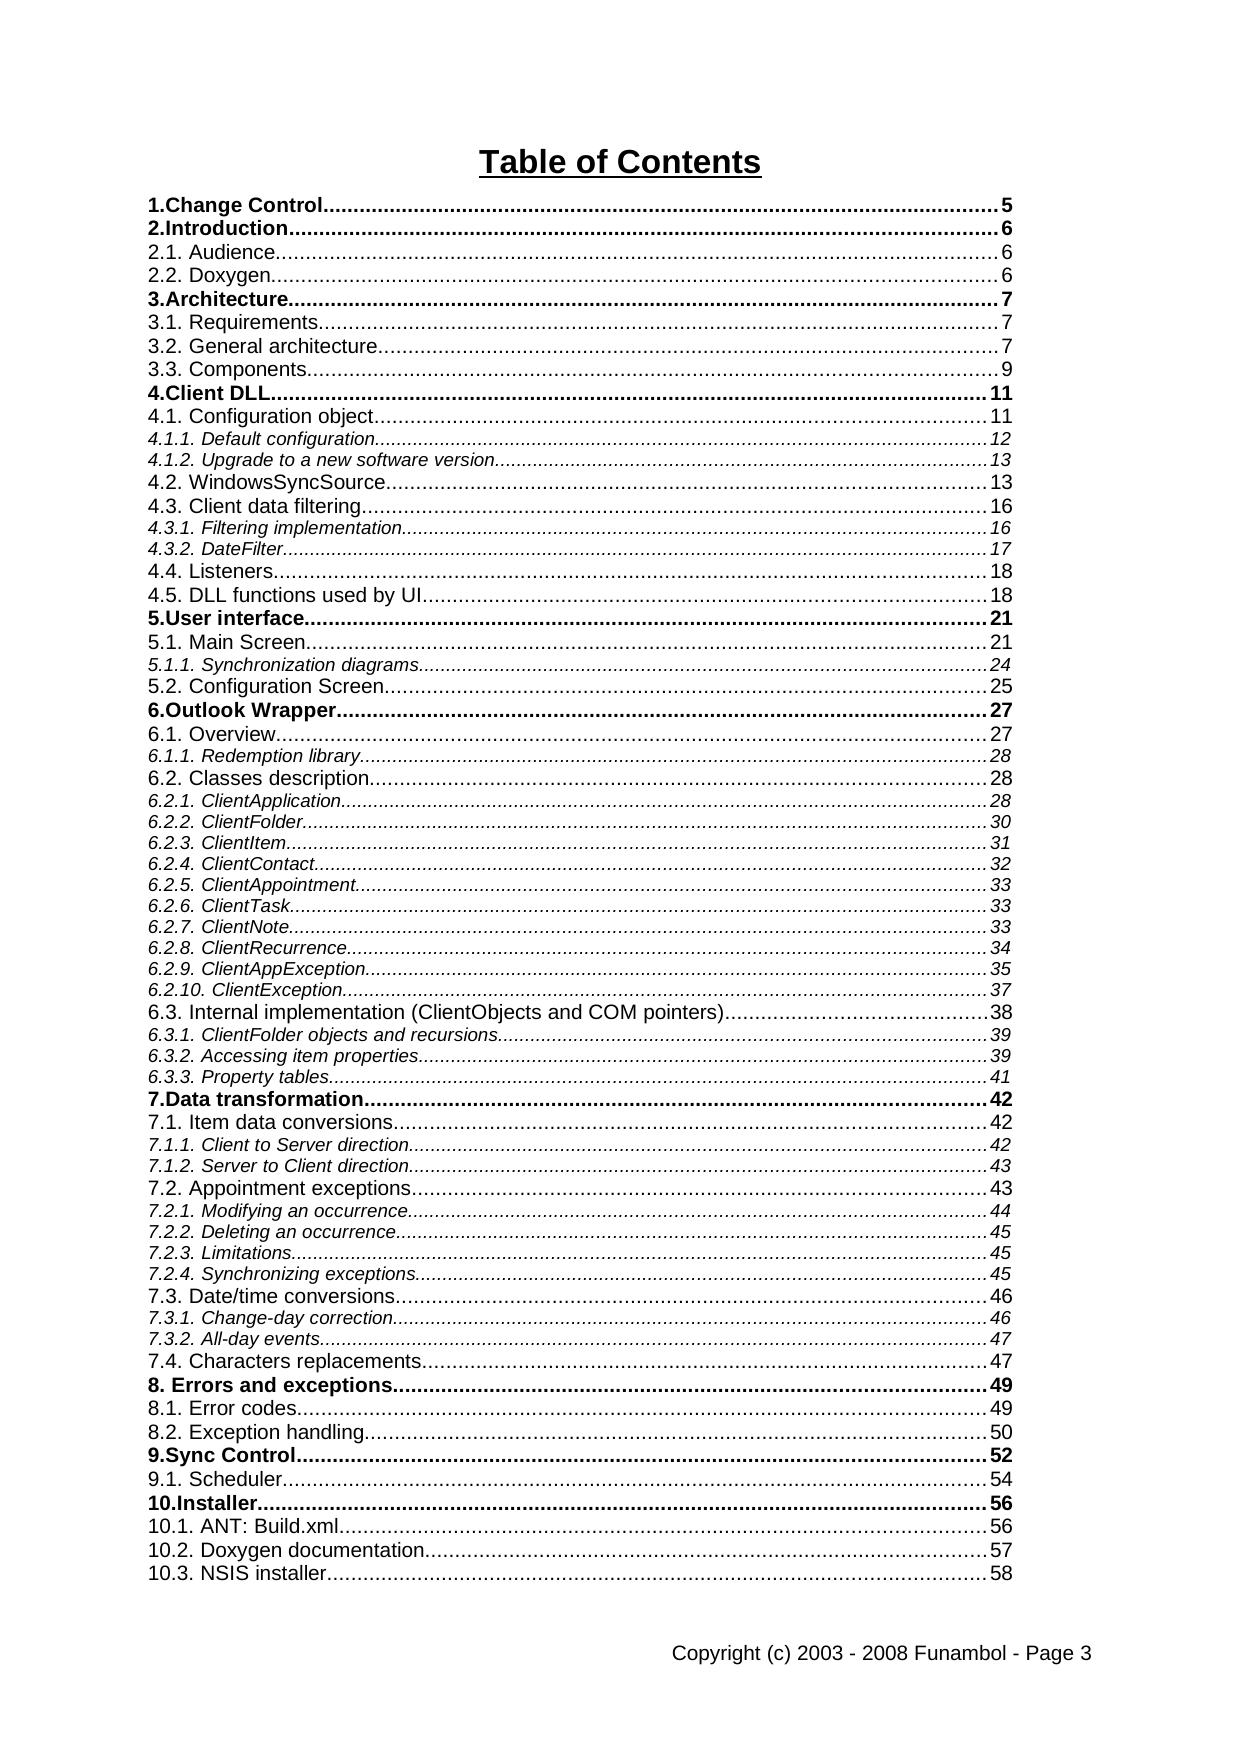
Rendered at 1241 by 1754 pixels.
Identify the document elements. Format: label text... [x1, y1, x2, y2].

text 3.1. Requirements 7 [148, 311, 1093, 334]
text 6.2.8. ClientRecurrence 34 [148, 937, 1093, 958]
text 6.2.3. ClientItem 31 [148, 832, 1093, 853]
text 7.2. Appointment exceptions 43 [148, 1176, 1093, 1200]
text 10.3. NSIS installer 58 [148, 1562, 1093, 1585]
text 4.Client DLL 11 [148, 381, 1093, 405]
text 4.4. Listeners 18 [148, 560, 1093, 583]
text 4.1.2. Upgrade to a new software version 13 [148, 449, 1093, 471]
text 2.1. Audience 6 [148, 240, 1093, 264]
text 8.2. Exception handling 50 [148, 1420, 1093, 1444]
text 7.2.3. Limitations 45 [148, 1242, 1093, 1263]
text 6.2.7. ClientNote 33 [148, 916, 1093, 937]
text 6.2.4. ClientContact 32 [148, 853, 1093, 874]
text 7.3. Date/time conversions 46 [148, 1284, 1093, 1308]
text 6.1. Overview 27 [148, 722, 1093, 746]
text 9.Sync Control 52 [148, 1444, 1093, 1467]
text 6.3.1. ClientFolder objects and recursions 39 [148, 1024, 1093, 1045]
text 7.3.1. Change-day correction 46 [148, 1308, 1093, 1329]
subtitle Table of Contents [148, 143, 1093, 181]
text 4.3.1. Filtering implementation 16 [148, 518, 1093, 539]
text 6.2.2. ClientFolder 30 [148, 811, 1093, 832]
text 1.Change Control 5 [148, 193, 1093, 217]
text 4.1. Configuration object 11 [148, 405, 1093, 428]
text 4.1.1. Default configuration 12 [148, 428, 1093, 449]
text 6.Outlook Wrapper 27 [148, 698, 1093, 722]
text 6.3.2. Accessing item properties 39 [148, 1045, 1093, 1066]
text 3.3. Components 9 [148, 358, 1093, 381]
text 4.3. Client data filtering 16 [148, 494, 1093, 518]
text 10.1. ANT: Build.xml 56 [148, 1514, 1093, 1538]
text 2.2. Doxygen 6 [148, 264, 1093, 287]
text 8.1. Error codes 49 [148, 1397, 1093, 1420]
text 4.3.2. DateFilter 17 [148, 539, 1093, 560]
text 6.1.1. Redemption library 28 [148, 746, 1093, 767]
text 3.Architecture 7 [148, 287, 1093, 311]
text 5.2. Configuration Screen 25 [148, 675, 1093, 698]
text 6.2.10. ClientException 37 [148, 979, 1093, 1001]
text 4.5. DLL functions used by UI 18 [148, 583, 1093, 607]
text 7.2.4. Synchronizing exceptions 45 [148, 1263, 1093, 1284]
text 7.4. Characters replacements 47 [148, 1350, 1093, 1373]
text 6.2.9. ClientAppException 35 [148, 958, 1093, 979]
text 7.1.2. Server to Client direction 43 [148, 1155, 1093, 1176]
text 9.1. Scheduler 54 [148, 1467, 1093, 1491]
text 6.2.6. ClientTask 33 [148, 895, 1093, 916]
text 8. Errors and exceptions 49 [148, 1373, 1093, 1397]
text 7.1.1. Client to Server direction 42 [148, 1134, 1093, 1155]
text 5.User interface 21 [148, 607, 1093, 630]
text 6.2.5. ClientAppointment 33 [148, 874, 1093, 895]
text 5.1. Main Screen 21 [148, 630, 1093, 654]
text 7.2.2. Deleting an occurrence 45 [148, 1221, 1093, 1242]
text 4.2. WindowsSyncSource 13 [148, 471, 1093, 494]
text 6.3.3. Property tables 41 [148, 1066, 1093, 1087]
text 2.Introduction 6 [148, 217, 1093, 240]
text 7.Data transformation 42 [148, 1087, 1093, 1111]
text 7.1. Item data conversions 42 [148, 1111, 1093, 1134]
text 6.3. Internal implementation (ClientObjects and COM pointers) 38 [148, 1001, 1093, 1024]
text 3.2. General architecture 7 [148, 334, 1093, 358]
text 7.3.2. All-day events 47 [148, 1329, 1093, 1350]
text 5.1.1. Synchronization diagrams 24 [148, 654, 1093, 675]
text 6.2.1. ClientApplication 28 [148, 790, 1093, 811]
text 7.2.1. Modifying an occurrence 44 [148, 1200, 1093, 1221]
text 6.2. Classes description 28 [148, 767, 1093, 790]
text 10.2. Doxygen documentation 57 [148, 1538, 1093, 1562]
text 10.Installer 56 [148, 1491, 1093, 1514]
